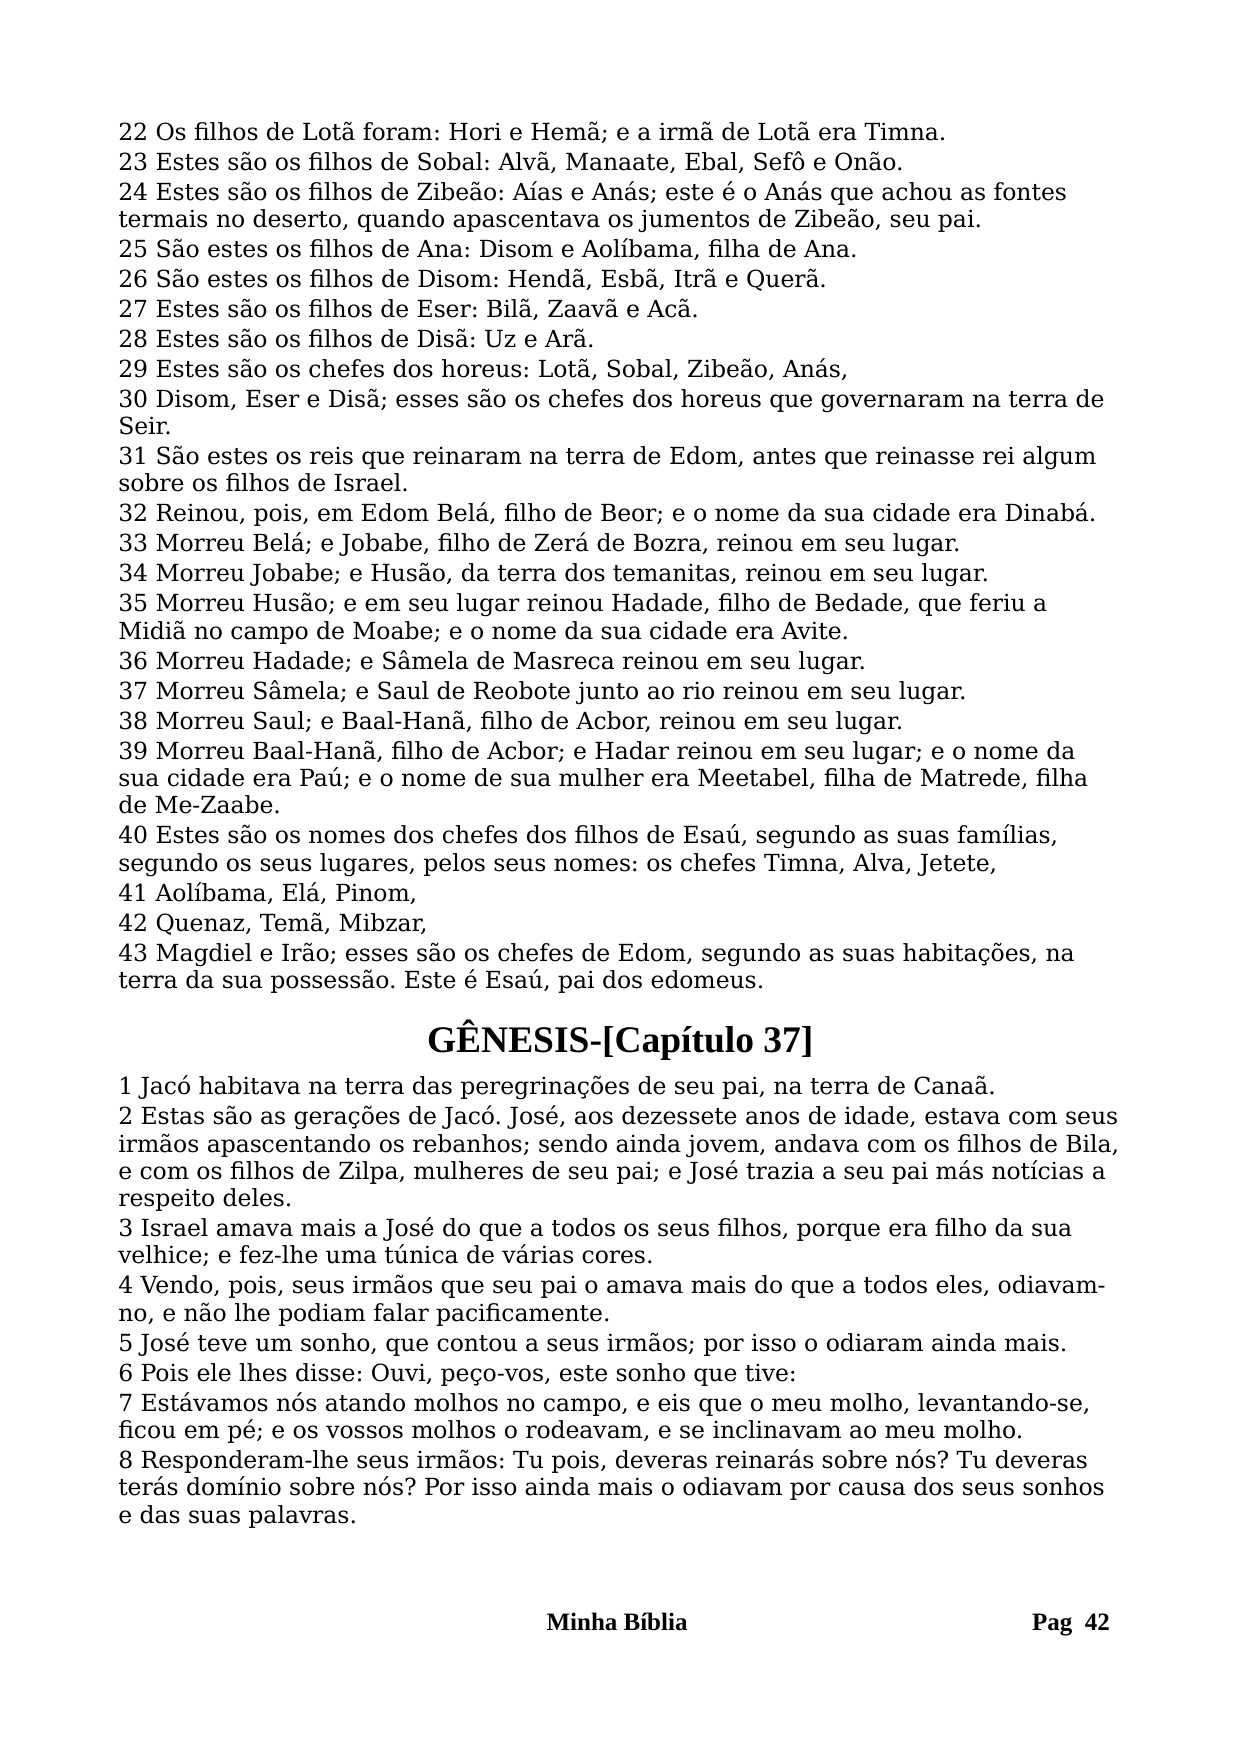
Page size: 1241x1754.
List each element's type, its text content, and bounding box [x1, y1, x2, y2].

text 30 Disom, Eser e Disã; esses são os chefes dos horeus que governaram na terra de Seir. [118, 385, 1122, 440]
text 40 Estes são os nomes dos chefes dos filhos de Esaú, segundo as suas famílias, segundo os seus lugares, pelos seus nomes: os chefes Timna, Alva, Jetete, [118, 822, 1122, 876]
text 8 Responderam-lhe seus irmãos: Tu pois, deveras reinarás sobre nós? Tu deveras terás domínio sobre nós? Por isso ainda mais o odiavam por causa dos seus sonhos e das suas palavras. [118, 1447, 1122, 1528]
text 3 Israel amava mais a José do que a todos os seus filhos, porque era filho da sua velhice; e fez-lhe uma túnica de várias cores. [118, 1215, 1122, 1269]
text 41 Aolíbama, Elá, Pinom, [118, 879, 1122, 906]
text 7 Estávamos nós atando molhos no campo, e eis que o meu molho, levantando-se, ficou em pé; e os vossos molhos o rodeavam, e se inclinavam ao meu molho. [118, 1389, 1122, 1444]
text 1 Jacó habitava na terra das peregrinações de seu pai, na terra de Canaã. [118, 1073, 1122, 1100]
text 29 Estes são os chefes dos horeus: Lotã, Sobal, Zibeão, Anás, [118, 355, 1122, 383]
text 6 Pois ele lhes disse: Ouvi, peço-vos, este sonho que tive: [118, 1359, 1122, 1387]
text 27 Estes são os filhos de Eser: Bilã, Zaavã e Acã. [118, 295, 1122, 323]
text 33 Morreu Belá; e Jobabe, filho de Zerá de Bozra, reinou em seu lugar. [118, 530, 1122, 557]
text 25 São estes os filhos de Ana: Disom e Aolíbama, filha de Ana. [118, 235, 1122, 263]
text 38 Morreu Saul; e Baal-Hanã, filho de Acbor, reinou em seu lugar. [118, 707, 1122, 734]
text 42 Quenaz, Temã, Mibzar, [118, 909, 1122, 936]
text 4 Vendo, pois, seus irmãos que seu pai o amava mais do que a todos eles, odiavam-no, e não lhe podiam falar pacificamente. [118, 1272, 1122, 1327]
text 5 José teve um sonho, que contou a seus irmãos; por isso o odiaram ainda mais. [118, 1329, 1122, 1357]
text 39 Morreu Baal-Hanã, filho de Acbor; e Hadar reinou em seu lugar; e o nome da sua cidade era Paú; e o nome de sua mulher era Meetabel, filha de Matrede, filha de Me-Zaabe. [118, 737, 1122, 819]
text 43 Magdiel e Irão; esses são os chefes de Edom, segundo as suas habitações, na terra da sua possessão. Este é Esaú, pai dos edomeus. [118, 939, 1122, 994]
subtitle GÊNESIS-[Capítulo 37] [118, 1017, 1122, 1060]
text 35 Morreu Husão; e em seu lugar reinou Hadade, filho de Bedade, que feriu a Midiã no campo de Moabe; e o nome da sua cidade era Avite. [118, 590, 1122, 644]
text 28 Estes são os filhos de Disã: Uz e Arã. [118, 325, 1122, 353]
text 37 Morreu Sâmela; e Saul de Reobote junto ao rio reinou em seu lugar. [118, 677, 1122, 704]
text 23 Estes são os filhos de Sobal: Alvã, Manaate, Ebal, Sefô e Onão. [118, 148, 1122, 175]
text 22 Os filhos de Lotã foram: Hori e Hemã; e a irmã de Lotã era Timna. [118, 118, 1122, 145]
text 31 São estes os reis que reinaram na terra de Edom, antes que reinasse rei algum sobre os filhos de Israel. [118, 443, 1122, 497]
text 2 Estas são as gerações de Jacó. José, aos dezessete anos de idade, estava com seus irmãos apascentando os rebanhos; sendo ainda jovem, andava com os filhos de Bila, e com os filhos de Zilpa, mulheres de seu pai; e José trazia a seu pai más notícias a respeito deles. [118, 1103, 1122, 1212]
text 26 São estes os filhos de Disom: Hendã, Esbã, Itrã e Querã. [118, 265, 1122, 293]
text 32 Reinou, pois, em Edom Belá, filho de Beor; e o nome da sua cidade era Dinabá. [118, 500, 1122, 527]
text 24 Estes são os filhos de Zibeão: Aías e Anás; este é o Anás que achou as fontes termais no deserto, quando apascentava os jumentos de Zibeão, seu pai. [118, 178, 1122, 233]
text 34 Morreu Jobabe; e Husão, da terra dos temanitas, reinou em seu lugar. [118, 560, 1122, 587]
text 36 Morreu Hadade; e Sâmela de Masreca reinou em seu lugar. [118, 647, 1122, 674]
